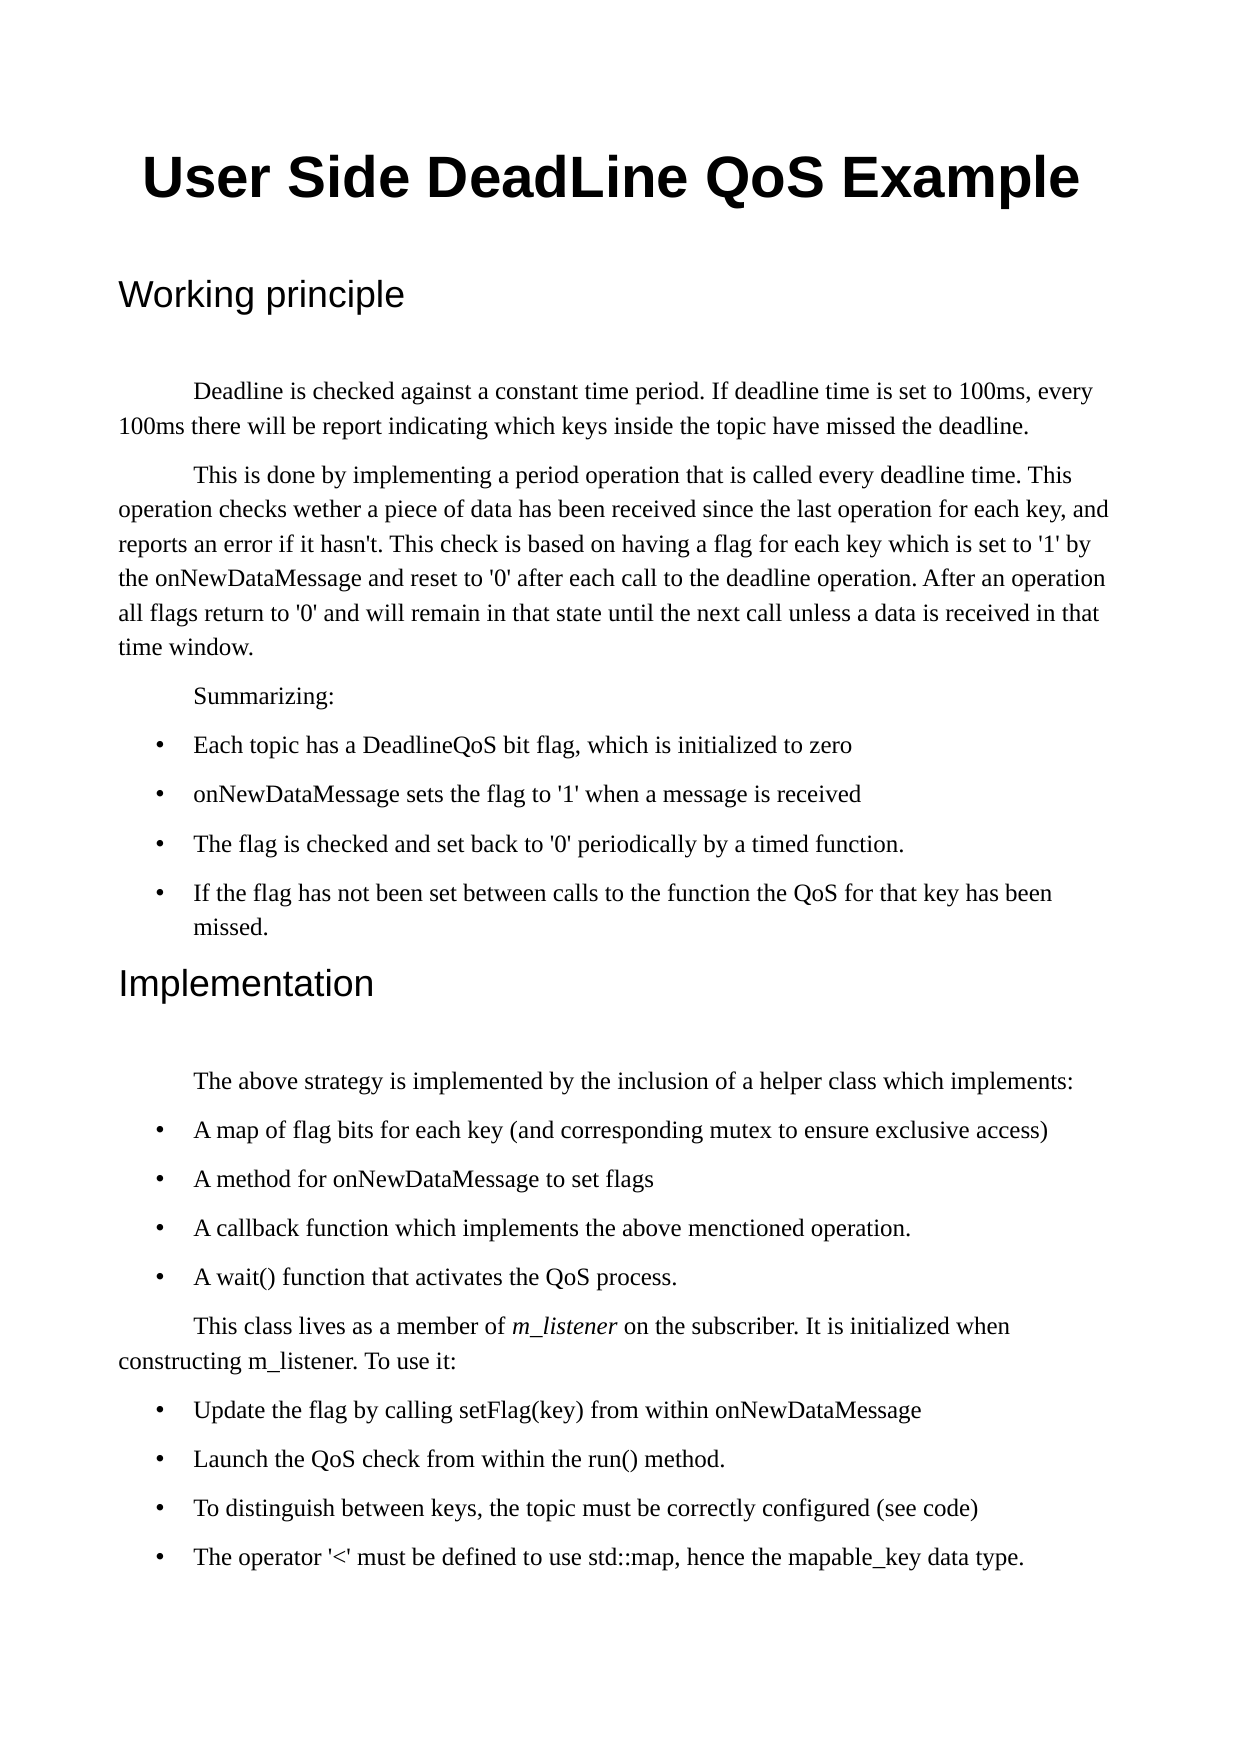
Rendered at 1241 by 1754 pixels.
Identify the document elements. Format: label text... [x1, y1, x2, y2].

list To distinguish between keys, the topic must be correctly configured (see code) [156, 1493, 1122, 1522]
text Summarizing: [118, 681, 1122, 710]
list If the flag has not been set between calls to the function the QoS for that key has been missed. [156, 878, 1122, 941]
list A method for onNewDataMessage to set flags [156, 1164, 1122, 1193]
list The operator '<' must be defined to use std::map, hence the mapable_key data type. [156, 1542, 1122, 1571]
text This is done by implementing a period operation that is called every deadline time. This operation checks wether a piece of data has been received since the last operation for each key, and reports an error if it hasn't. This check is based on having a flag for each key which is set to '1' by the onNewDataMessage and reset to '0' after each call to the deadline operation. After an operation all flags return to '0' and will remain in that state until the next call unless a data is received in that time window. [118, 460, 1122, 661]
list The flag is checked and set back to '0' periodically by a timed function. [156, 829, 1122, 857]
list A wait() function that activates the QoS process. [156, 1262, 1122, 1291]
list A map of flag bits for each key (and corresponding mutex to ensure exclusive access) [156, 1115, 1122, 1144]
text The above strategy is implemented by the inclusion of a helper class which implements: [118, 1066, 1122, 1095]
title User Side DeadLine QoS Example [118, 143, 1122, 210]
subtitle Implementation [118, 961, 1122, 1004]
list onNewDataMessage sets the flag to '1' when a message is received [156, 779, 1122, 808]
list Each topic has a DeadlineQoS bit flag, which is initialized to zero [156, 731, 1122, 759]
list Launch the QoS check from within the run() method. [156, 1444, 1122, 1473]
subtitle Working principle [118, 272, 1122, 315]
text This class lives as a member of m_listener on the subscriber. It is initialized when constructing m_listener. To use it: [118, 1311, 1122, 1374]
list Update the flag by calling setFlag(key) from within onNewDataMessage [156, 1395, 1122, 1423]
text Deadline is checked against a constant time period. If deadline time is set to 100ms, every 100ms there will be report indicating which keys inside the topic have missed the deadline. [118, 376, 1122, 440]
list A callback function which implements the above menctioned operation. [156, 1213, 1122, 1242]
